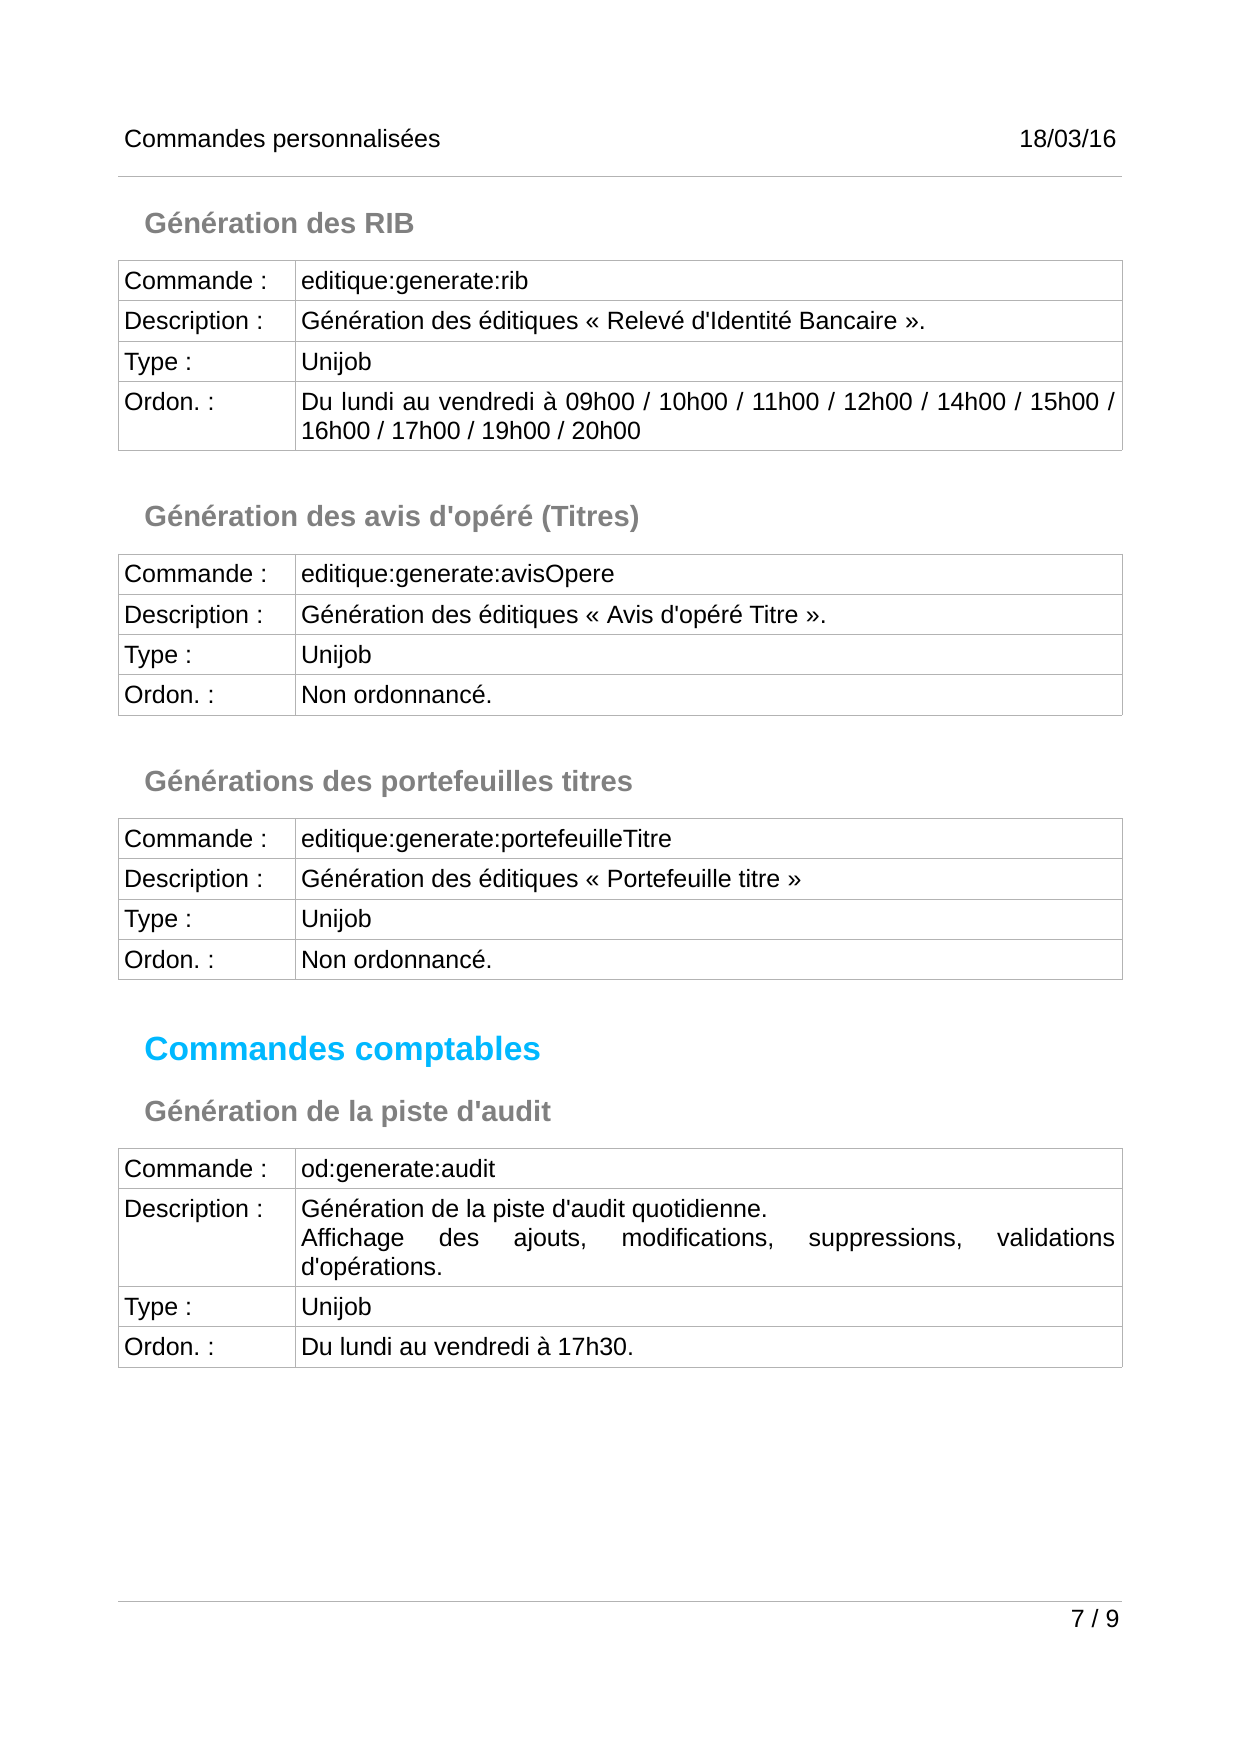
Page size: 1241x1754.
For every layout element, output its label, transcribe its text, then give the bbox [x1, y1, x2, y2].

table_header editique:generate:avisOpere [296, 555, 1122, 594]
table_header Commande : [119, 261, 295, 300]
table_cell Génération des éditiques « Portefeuille titre » [296, 859, 1122, 899]
subtitle Commandes comptables [144, 1028, 1122, 1067]
table_cell Génération des éditiques « Avis d'opéré Titre ». [296, 595, 1122, 634]
table_cell Du lundi au vendredi à 17h30. [296, 1327, 1122, 1367]
table_cell Unijob [296, 635, 1122, 674]
table_cell Du lundi au vendredi à 09h00 / 10h00 / 11h00 / 12h00 / 14h00 / 15h00 / 16h00 / 17h00 / 19h00 / 20h00 [296, 382, 1122, 450]
table_cell Non ordonnancé. [296, 675, 1122, 715]
subtitle Génération des RIB [144, 206, 1122, 239]
table_header od:generate:audit [296, 1149, 1122, 1188]
table_header Commande : [119, 555, 295, 594]
table_cell Type : [119, 635, 295, 674]
table_cell Ordon. : [119, 940, 295, 979]
table_header Commande : [119, 819, 295, 858]
table_cell Type : [119, 342, 295, 381]
table_cell Non ordonnancé. [296, 940, 1122, 979]
table_cell Ordon. : [119, 1327, 295, 1367]
table_cell Ordon. : [119, 382, 295, 450]
table_cell Type : [119, 1287, 295, 1326]
table_cell Génération des éditiques « Relevé d'Identité Bancaire ». [296, 301, 1122, 341]
table_header editique:generate:rib [296, 261, 1122, 300]
table_cell Ordon. : [119, 675, 295, 715]
table_cell Description : [119, 1189, 295, 1286]
table_header editique:generate:portefeuilleTitre [296, 819, 1122, 858]
table_cell Unijob [296, 900, 1122, 939]
subtitle Génération de la piste d'audit [144, 1094, 1122, 1127]
table_cell Unijob [296, 342, 1122, 381]
table_cell Génération de la piste d'audit quotidienne. Affichage des ajouts, modifications, suppressions, validations d'opérations. [296, 1189, 1122, 1286]
subtitle Générations des portefeuilles titres [144, 764, 1122, 797]
table_cell Type : [119, 900, 295, 939]
subtitle Génération des avis d'opéré (Titres) [144, 499, 1122, 533]
table_cell Unijob [296, 1287, 1122, 1326]
table_header Commande : [119, 1149, 295, 1188]
table_cell Description : [119, 859, 295, 899]
table_cell Description : [119, 595, 295, 634]
table_cell Description : [119, 301, 295, 341]
